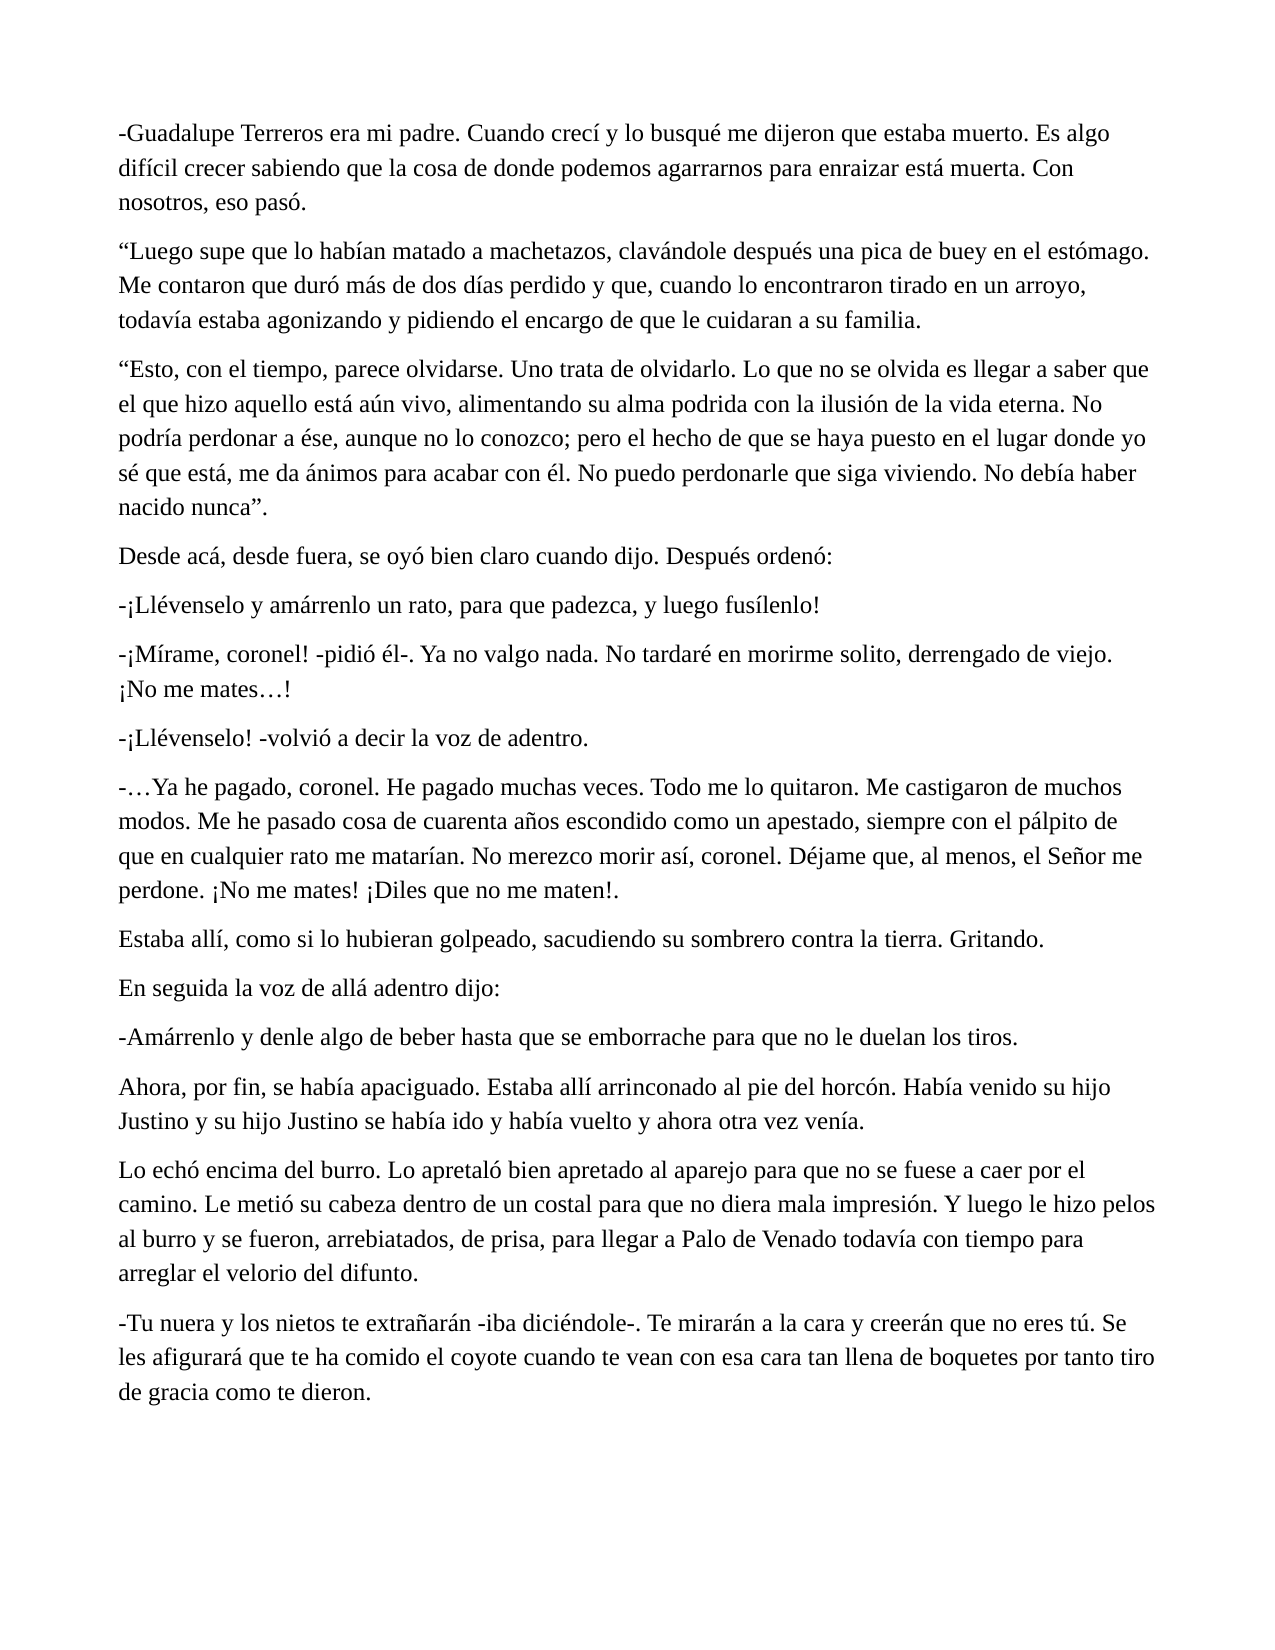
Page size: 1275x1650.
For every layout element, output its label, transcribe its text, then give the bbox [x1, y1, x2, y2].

text -¡Mírame, coronel! -pidió él-. Ya no valgo nada. No tardaré en morirme solito, derrengado de viejo. ¡No me mates…! [118, 639, 1157, 702]
text -Guadalupe Terreros era mi padre. Cuando crecí y lo busqué me dijeron que estaba muerto. Es algo difícil crecer sabiendo que la cosa de donde podemos agarrarnos para enraizar está muerta. Con nosotros, eso pasó. [118, 118, 1157, 216]
text -Amárrenlo y denle algo de beber hasta que se emborrache para que no le duelan los tiros. [118, 1022, 1157, 1051]
text “Luego supe que lo habían matado a machetazos, clavándole después una pica de buey en el estómago. Me contaron que duró más de dos días perdido y que, cuando lo encontraron tirado en un arroyo, todavía estaba agonizando y pidiendo el encargo de que le cuidaran a su familia. [118, 236, 1157, 334]
text Ahora, por fin, se había apaciguado. Estaba allí arrinconado al pie del horcón. Había venido su hijo Justino y su hijo Justino se había ido y había vuelto y ahora otra vez venía. [118, 1072, 1157, 1135]
text -Tu nuera y los nietos te extrañarán -iba diciéndole-. Te mirarán a la cara y creerán que no eres tú. Se les afigurará que te ha comido el coyote cuando te vean con esa cara tan llena de boquetes por tanto tiro de gracia como te dieron. [118, 1308, 1157, 1405]
text En seguida la voz de allá adentro dijo: [118, 973, 1157, 1002]
text Desde acá, desde fuera, se oyó bien claro cuando dijo. Después ordenó: [118, 541, 1157, 570]
text -¡Llévenselo y amárrenlo un rato, para que padezca, y luego fusílenlo! [118, 590, 1157, 619]
text “Esto, con el tiempo, parece olvidarse. Uno trata de olvidarlo. Lo que no se olvida es llegar a saber que el que hizo aquello está aún vivo, alimentando su alma podrida con la ilusión de la vida eterna. No podría perdonar a ése, aunque no lo conozco; pero el hecho de que se haya puesto en el lugar donde yo sé que está, me da ánimos para acabar con él. No puedo perdonarle que siga viviendo. No debía haber nacido nunca”. [118, 354, 1157, 521]
text -…Ya he pagado, coronel. He pagado muchas veces. Todo me lo quitaron. Me castigaron de muchos modos. Me he pasado cosa de cuarenta años escondido como un apestado, siempre con el pálpito de que en cualquier rato me matarían. No merezco morir así, coronel. Déjame que, al menos, el Señor me perdone. ¡No me mates! ¡Diles que no me maten!. [118, 772, 1157, 904]
text Estaba allí, como si lo hubieran golpeado, sacudiendo su sombrero contra la tierra. Gritando. [118, 924, 1157, 953]
text Lo echó encima del burro. Lo apretaló bien apretado al aparejo para que no se fuese a caer por el camino. Le metió su cabeza dentro de un costal para que no diera mala impresión. Y luego le hizo pelos al burro y se fueron, arrebiatados, de prisa, para llegar a Palo de Venado todavía con tiempo para arreglar el velorio del difunto. [118, 1155, 1157, 1287]
text -¡Llévenselo! -volvió a decir la voz de adentro. [118, 723, 1157, 752]
